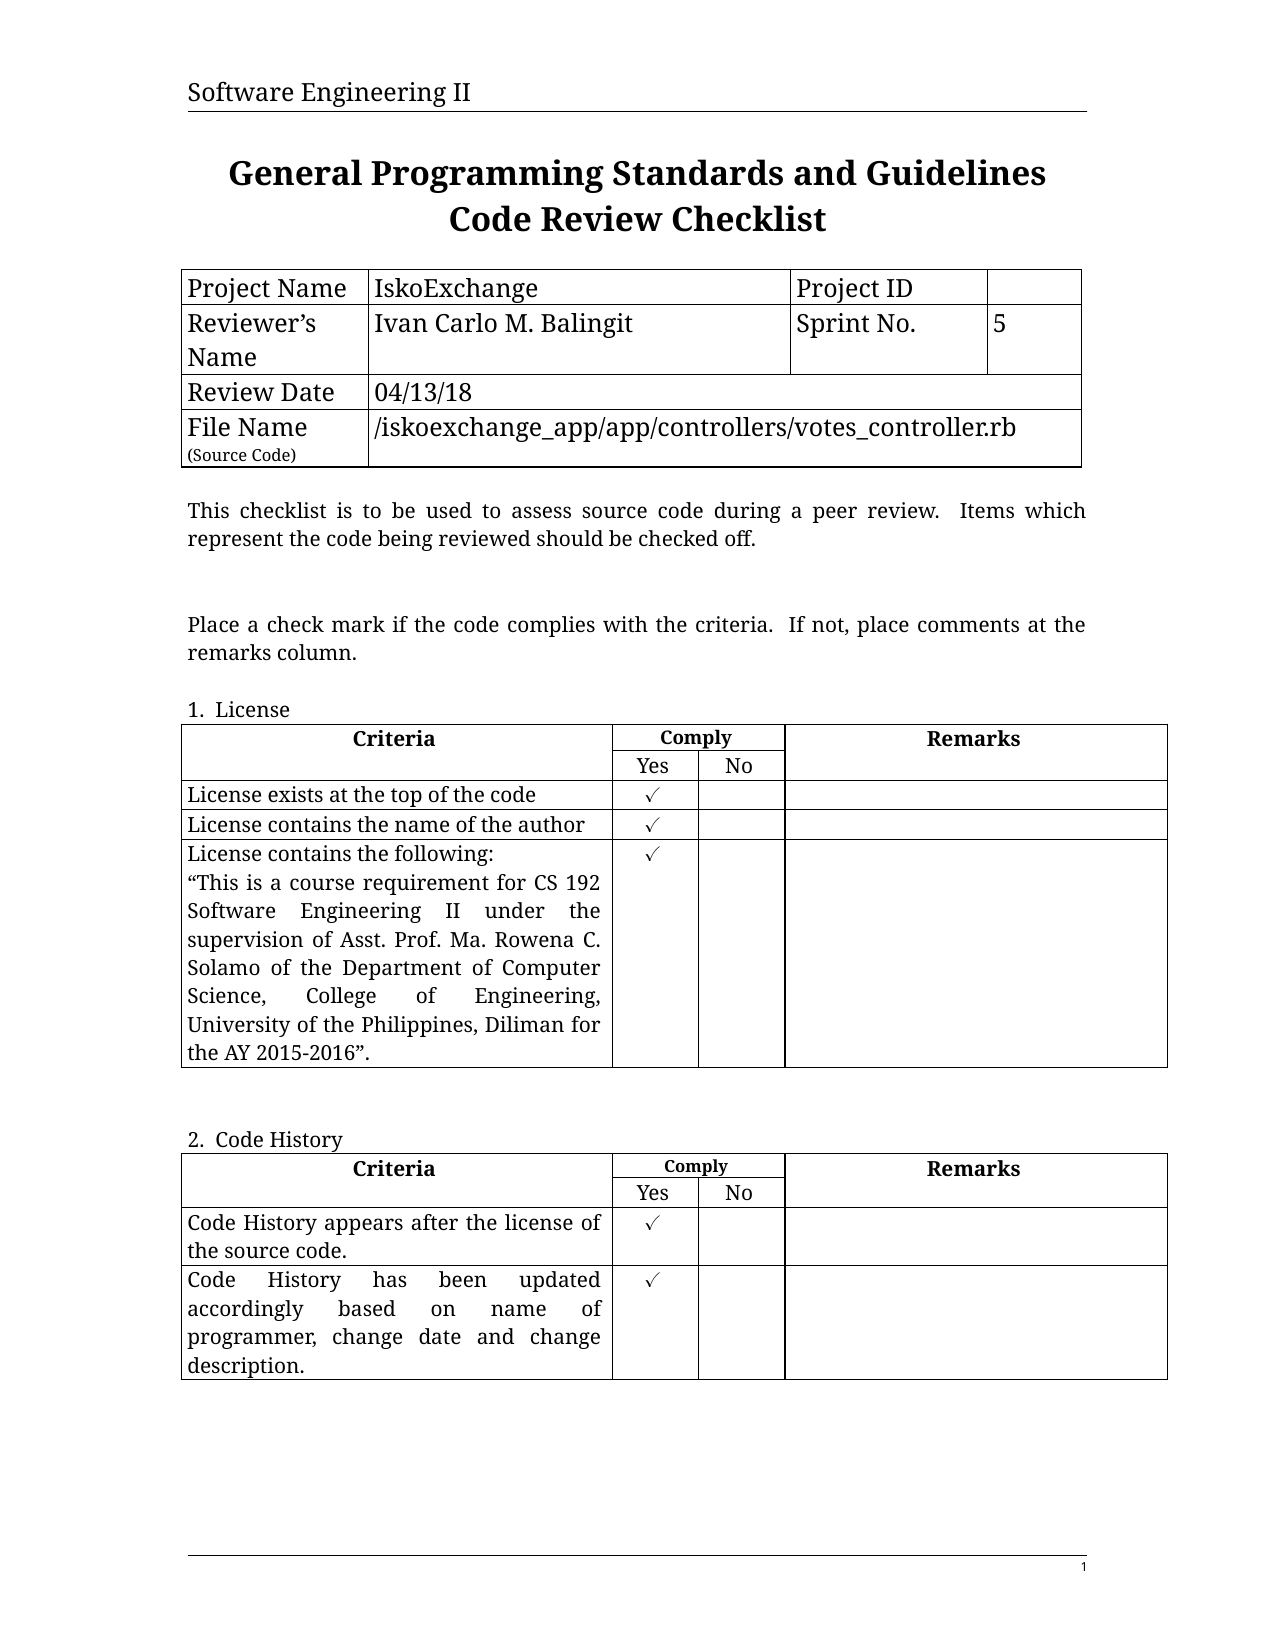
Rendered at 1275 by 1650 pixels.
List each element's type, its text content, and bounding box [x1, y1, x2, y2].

table_cell ✓ [613, 1208, 698, 1264]
text General Programming Standards and Guidelines Code Review Checklist [187, 150, 1087, 241]
table_cell [699, 810, 784, 838]
table_cell No [699, 751, 784, 779]
table_cell Yes [613, 1178, 698, 1207]
table_cell License contains the name of the author [182, 810, 612, 838]
table_cell ✓ [613, 781, 698, 809]
table_header Comply [613, 725, 784, 750]
table_cell Sprint No. [791, 305, 987, 373]
table_header [988, 270, 1081, 304]
table_header IskoExchange [369, 270, 790, 304]
table_cell [786, 840, 1167, 1067]
text Place a check mark if the code complies with the criteria. If not, place comments at the remarks column. [187, 610, 1087, 667]
text 1. License [187, 695, 1087, 723]
table_cell ✓ [613, 1266, 698, 1379]
table_cell 5 [988, 305, 1081, 373]
table_cell ✓ [613, 840, 698, 1067]
table_cell 04/13/18 [369, 375, 1081, 409]
table_cell [699, 1208, 784, 1264]
table_cell File Name (Source Code) [182, 410, 368, 466]
table_cell License contains the following: “This is a course requirement for CS 192 Software Engineering II under the supervision of Asst. Prof. Ma. Rowena C. Solamo of the Department of Computer Science, College of Engineering, University of the Philippines, Diliman for the AY 2015-2016”. [182, 840, 612, 1067]
table_header Criteria [182, 725, 612, 779]
table_cell [786, 810, 1167, 838]
text This checklist is to be used to assess source code during a peer review. Items which represent the code being reviewed should be checked off. [187, 496, 1087, 553]
table_cell Code History has been updated accordingly based on name of programmer, change date and change description. [182, 1266, 612, 1379]
table_header Remarks [786, 725, 1167, 779]
table_cell Ivan Carlo M. Balingit [369, 305, 790, 373]
table_cell No [699, 1178, 784, 1207]
table_cell Yes [613, 751, 698, 779]
table_cell License exists at the top of the code [182, 781, 612, 809]
table_cell [699, 1266, 784, 1379]
table_header Project ID [791, 270, 987, 304]
table_cell [786, 781, 1167, 809]
table_cell Review Date [182, 375, 368, 409]
table_cell ✓ [613, 810, 698, 838]
table_cell Reviewer’s Name [182, 305, 368, 373]
table_cell [786, 1266, 1167, 1379]
table_header Criteria [182, 1154, 612, 1207]
table_cell Code History appears after the license of the source code. [182, 1208, 612, 1264]
table_cell [699, 781, 784, 809]
table_header Comply [613, 1154, 784, 1177]
table_cell [786, 1208, 1167, 1264]
table_header Project Name [182, 270, 368, 304]
table_header Remarks [786, 1154, 1167, 1207]
text 2. Code History [187, 1125, 1087, 1153]
table_cell /iskoexchange_app/app/controllers/votes_controller.rb [369, 410, 1081, 466]
table_cell [699, 840, 784, 1067]
